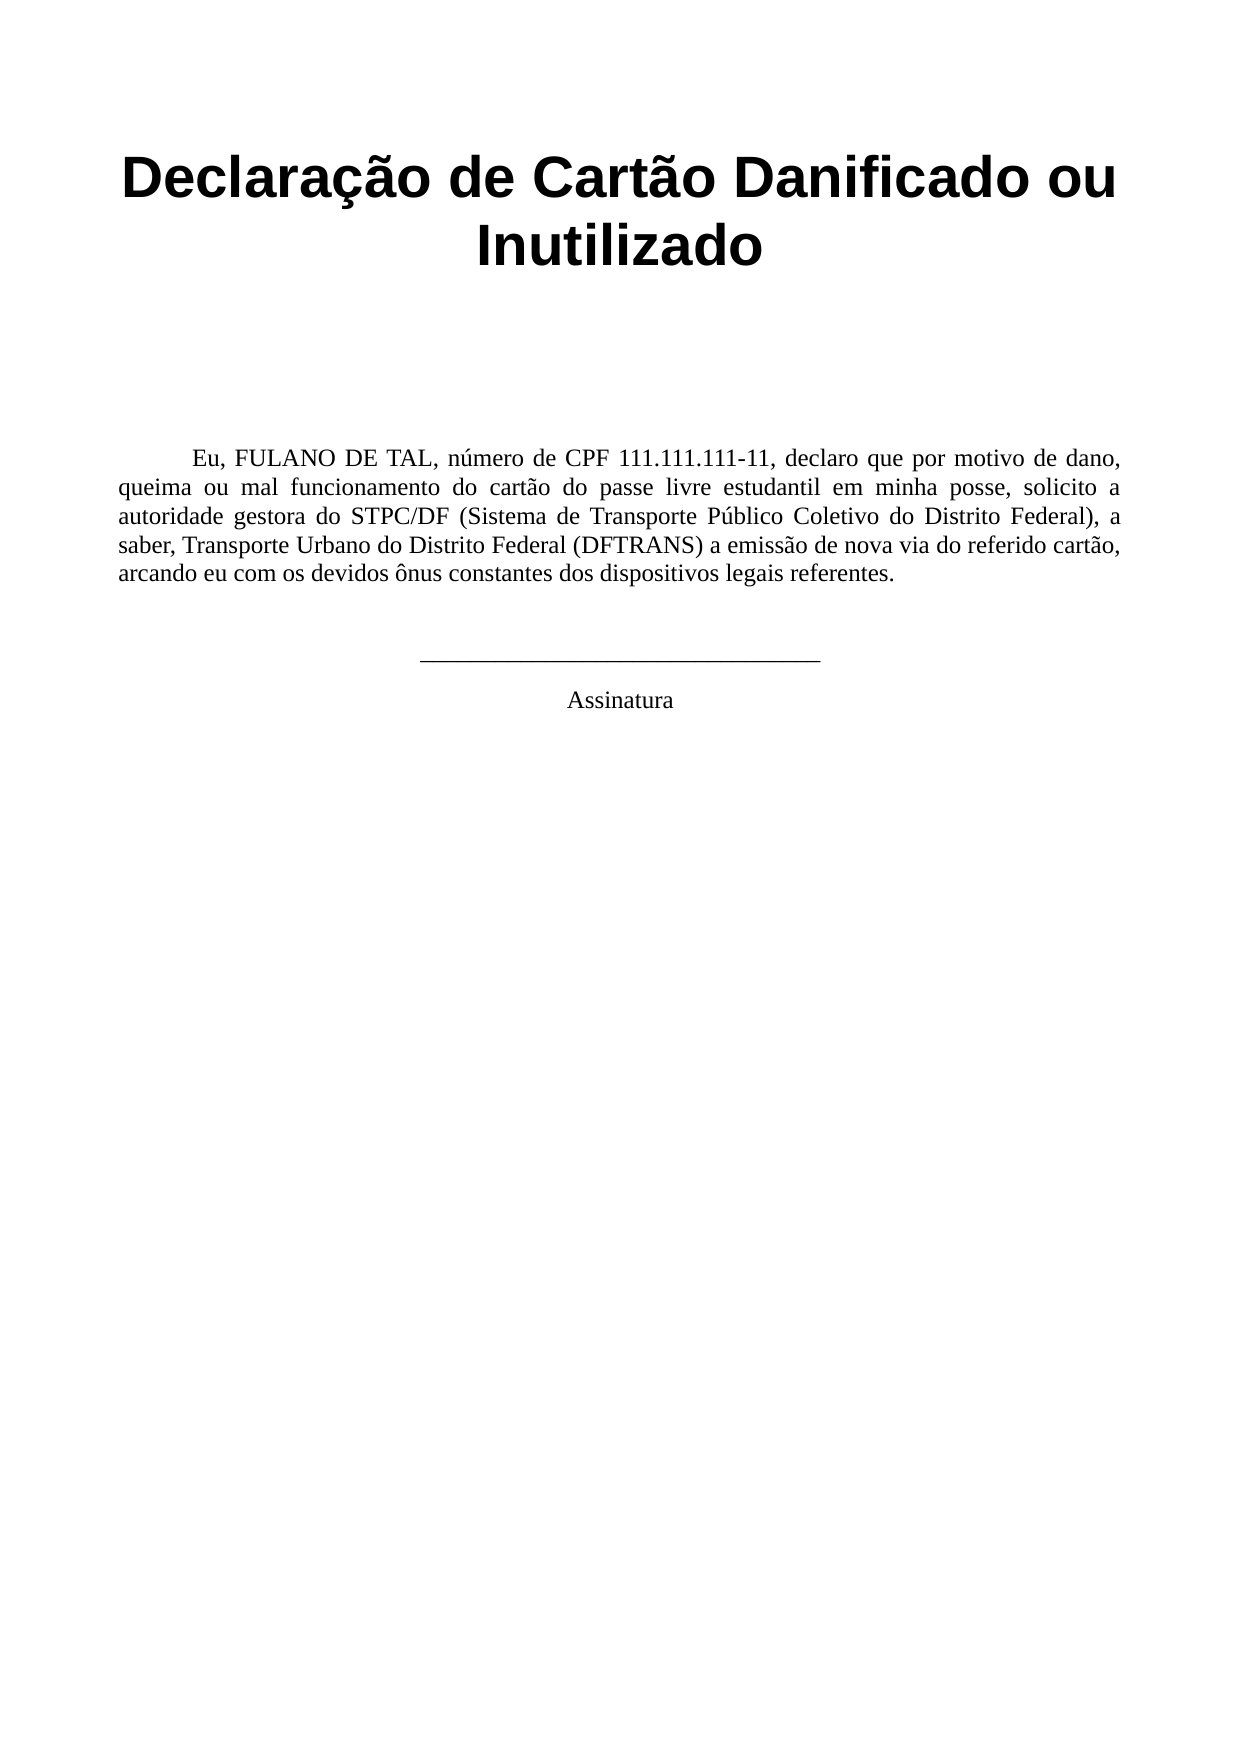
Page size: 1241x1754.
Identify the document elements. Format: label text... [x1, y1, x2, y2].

title Declaração de Cartão Danificado ou Inutilizado [118, 143, 1122, 277]
text Eu, FULANO DE TAL, número de CPF 111.111.111-11, declaro que por motivo de dano, queima ou mal funcionamento do cartão do passe livre estudantil em minha posse, solicito a autoridade gestora do STPC/DF (Sistema de Transporte Público Coletivo do Distrito Federal), a saber, Transporte Urbano do Distrito Federal (DFTRANS) a emissão de nova via do referido cartão, arcando eu com os devidos ônus constantes dos dispositivos legais referentes. [118, 443, 1122, 587]
text ________________________________ [118, 636, 1122, 665]
text Assinatura [118, 685, 1122, 714]
